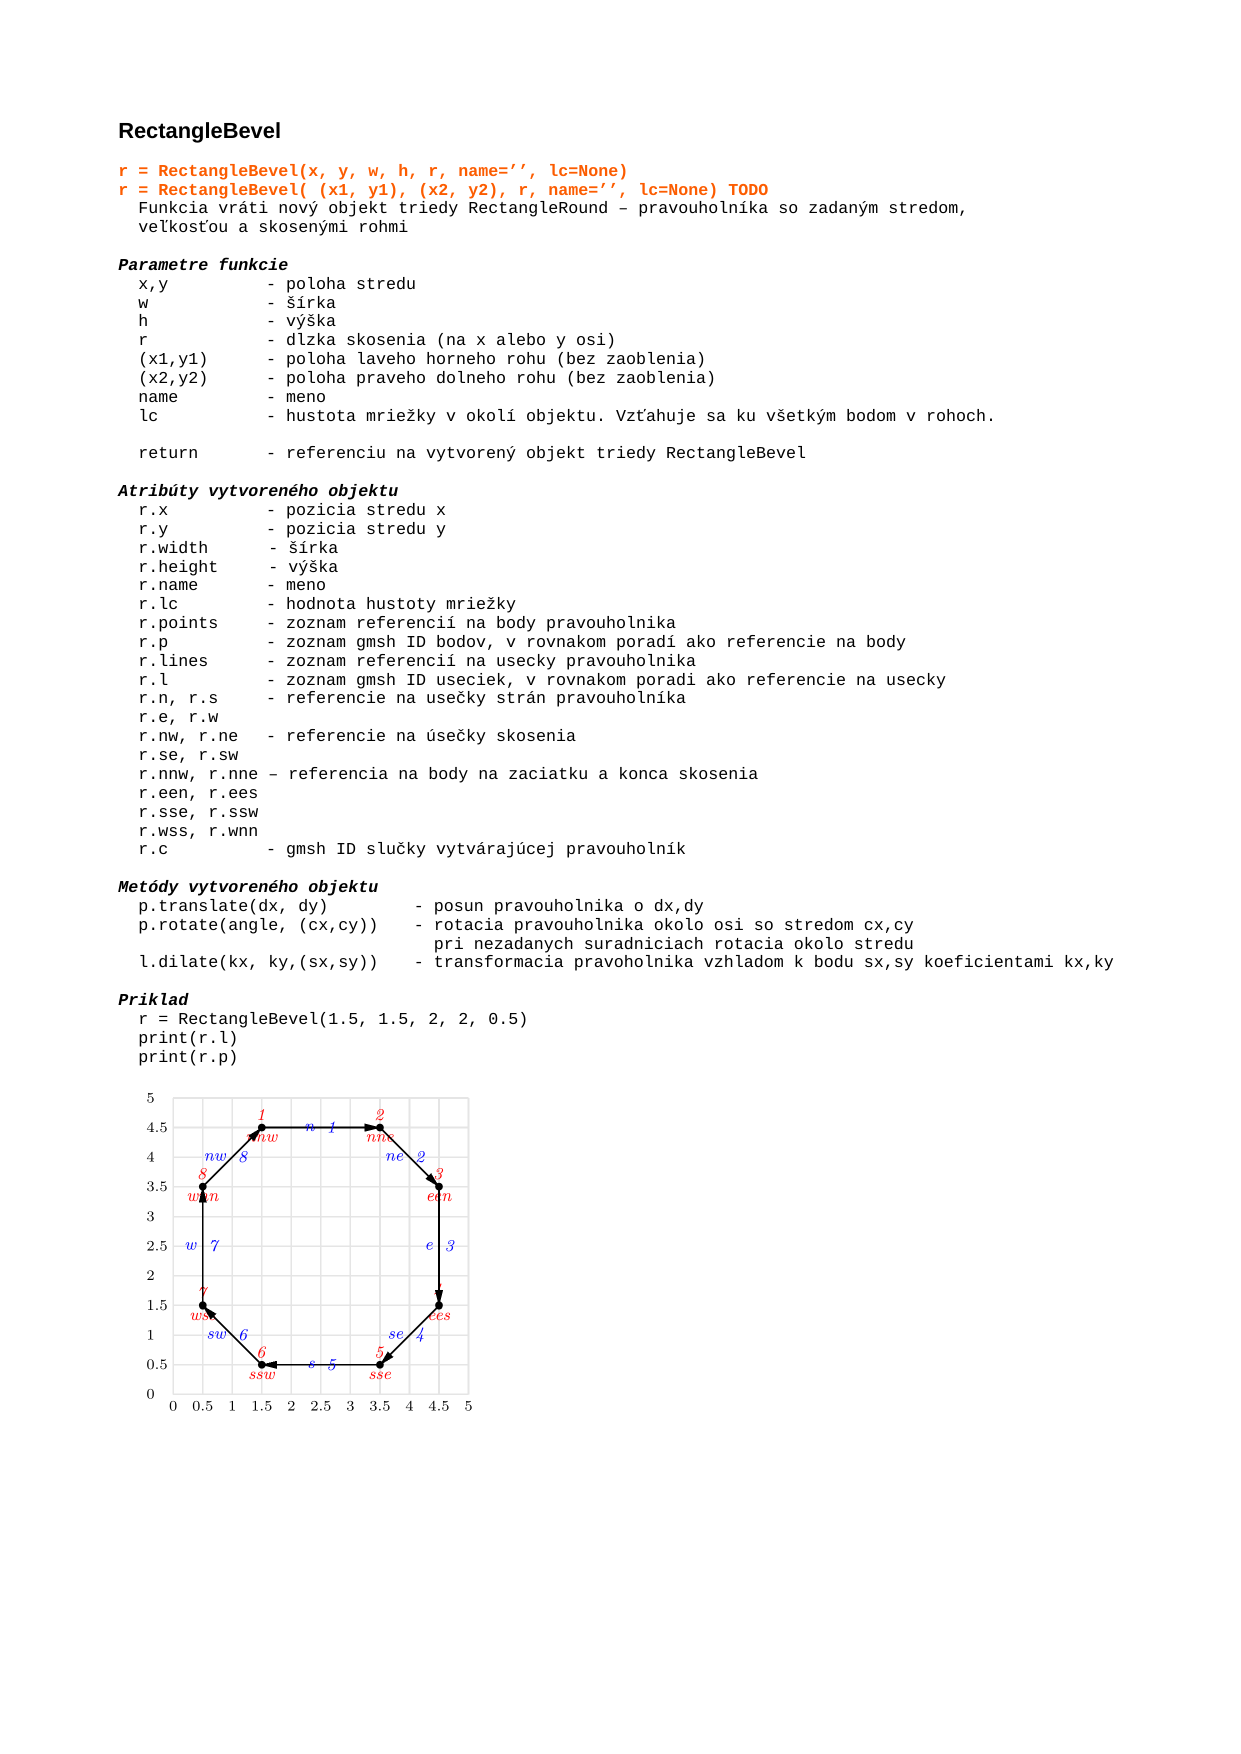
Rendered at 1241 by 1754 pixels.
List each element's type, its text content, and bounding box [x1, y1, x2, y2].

text Metódy vytvoreného objektu [118, 879, 1122, 897]
text lc - hustota mriežky v okolí objektu. Vzťahuje sa ku všetkým bodom v rohoch. [118, 407, 1122, 426]
text p.rotate(angle, (cx,cy)) - rotacia pravouholnika okolo osi so stredom cx,cy [118, 916, 1122, 935]
text p.translate(dx, dy) - posun pravouholnika o dx,dy [118, 897, 1122, 916]
text pri nezadanych suradniciach rotacia okolo stredu [118, 935, 1122, 954]
text r.c - gmsh ID slučky vytvárajúcej pravouholník [118, 841, 1122, 860]
text r.een, r.ees [118, 784, 1122, 803]
text Priklad [118, 992, 1122, 1011]
text r.points - zoznam referencií na body pravouholnika [118, 615, 1122, 633]
text (x2,y2) - poloha praveho dolneho rohu (bez zaoblenia) [118, 369, 1122, 388]
text r.wss, r.wnn [118, 822, 1122, 841]
text RectangleBevel [118, 118, 1122, 143]
text r.lines - zoznam referencií na usecky pravouholnika [118, 652, 1122, 671]
text Parametre funkcie [118, 256, 1122, 275]
text r.x - pozicia stredu x [118, 502, 1122, 520]
text return - referenciu na vytvorený objekt triedy RectangleBevel [118, 445, 1122, 464]
text x,y - poloha stredu [118, 275, 1122, 294]
text r.nw, r.ne - referencie na úsečky skosenia [118, 728, 1122, 747]
text name - meno [118, 388, 1122, 407]
text (x1,y1) - poloha laveho horneho rohu (bez zaoblenia) [118, 351, 1122, 369]
text Funkcia vráti nový objekt triedy RectangleRound – pravouholníka so zadaným stredom, [118, 200, 1122, 219]
text r.l - zoznam gmsh ID useciek, v rovnakom poradi ako referencie na usecky [118, 671, 1122, 690]
text h - výška [118, 313, 1122, 332]
text r.y - pozicia stredu y [118, 520, 1122, 539]
picture [138, 1086, 481, 1419]
text r.nnw, r.nne – referencia na body na zaciatku a konca skosenia [118, 766, 1122, 784]
text r.n, r.s - referencie na usečky strán pravouholníka [118, 690, 1122, 709]
text veľkosťou a skosenými rohmi [118, 219, 1122, 238]
text r.sse, r.ssw [118, 803, 1122, 822]
text Atribúty vytvoreného objektu [118, 483, 1122, 502]
text print(r.l) [118, 1029, 1122, 1048]
text r = RectangleBevel(x, y, w, h, r, name=’’, lc=None) [118, 162, 1122, 181]
text l.dilate(kx, ky,(sx,sy)) - transformacia pravoholnika vzhladom k bodu sx,sy koeficientami kx,ky [118, 954, 1122, 973]
text r.p - zoznam gmsh ID bodov, v rovnakom poradí ako referencie na body [118, 633, 1122, 652]
text r - dlzka skosenia (na x alebo y osi) [118, 332, 1122, 351]
text r.e, r.w [118, 709, 1122, 728]
text r = RectangleBevel(1.5, 1.5, 2, 2, 0.5) [118, 1011, 1122, 1029]
text r.lc - hodnota hustoty mriežky [118, 596, 1122, 615]
text r.name - meno [118, 577, 1122, 596]
text r.height - výška [118, 558, 1122, 577]
text w - šírka [118, 294, 1122, 313]
text print(r.p) [118, 1048, 1122, 1067]
text r.se, r.sw [118, 747, 1122, 766]
text r = RectangleBevel( (x1, y1), (x2, y2), r, name=’’, lc=None) TODO [118, 181, 1122, 200]
text r.width - šírka [118, 539, 1122, 558]
